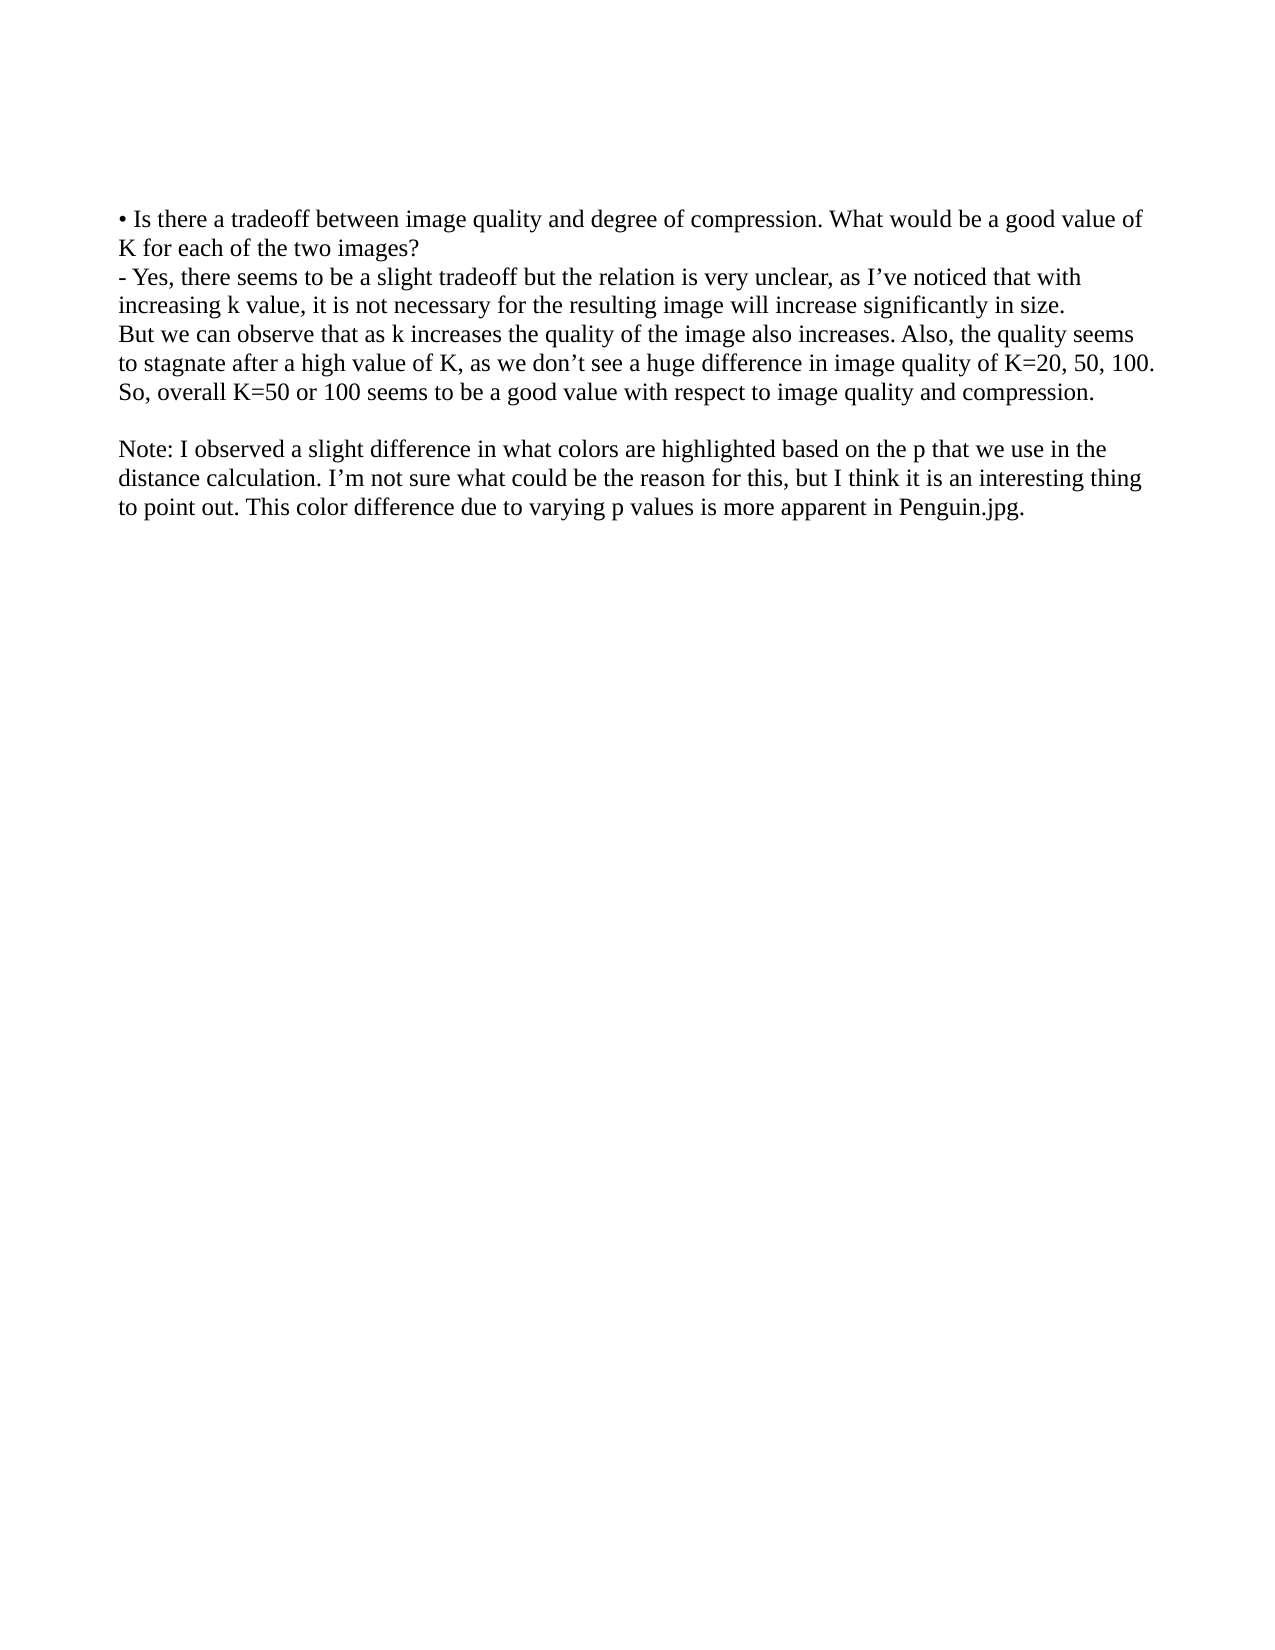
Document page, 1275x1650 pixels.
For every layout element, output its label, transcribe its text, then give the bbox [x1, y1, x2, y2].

text Note: I observed a slight difference in what colors are highlighted based on the p that we use in the distance calculation. I’m not sure what could be the reason for this, but I think it is an interesting thing to point out. This color difference due to varying p values is more apparent in Penguin.jpg. [118, 434, 1157, 521]
text So, overall K=50 or 100 seems to be a good value with respect to image quality and compression. [118, 377, 1157, 406]
text • Is there a tradeoff between image quality and degree of compression. What would be a good value of K for each of the two images? [118, 204, 1157, 262]
text - Yes, there seems to be a slight tradeoff but the relation is very unclear, as I’ve noticed that with increasing k value, it is not necessary for the resulting image will increase significantly in size. [118, 262, 1157, 319]
text But we can observe that as k increases the quality of the image also increases. Also, the quality seems to stagnate after a high value of K, as we don’t see a huge difference in image quality of K=20, 50, 100. [118, 319, 1157, 377]
